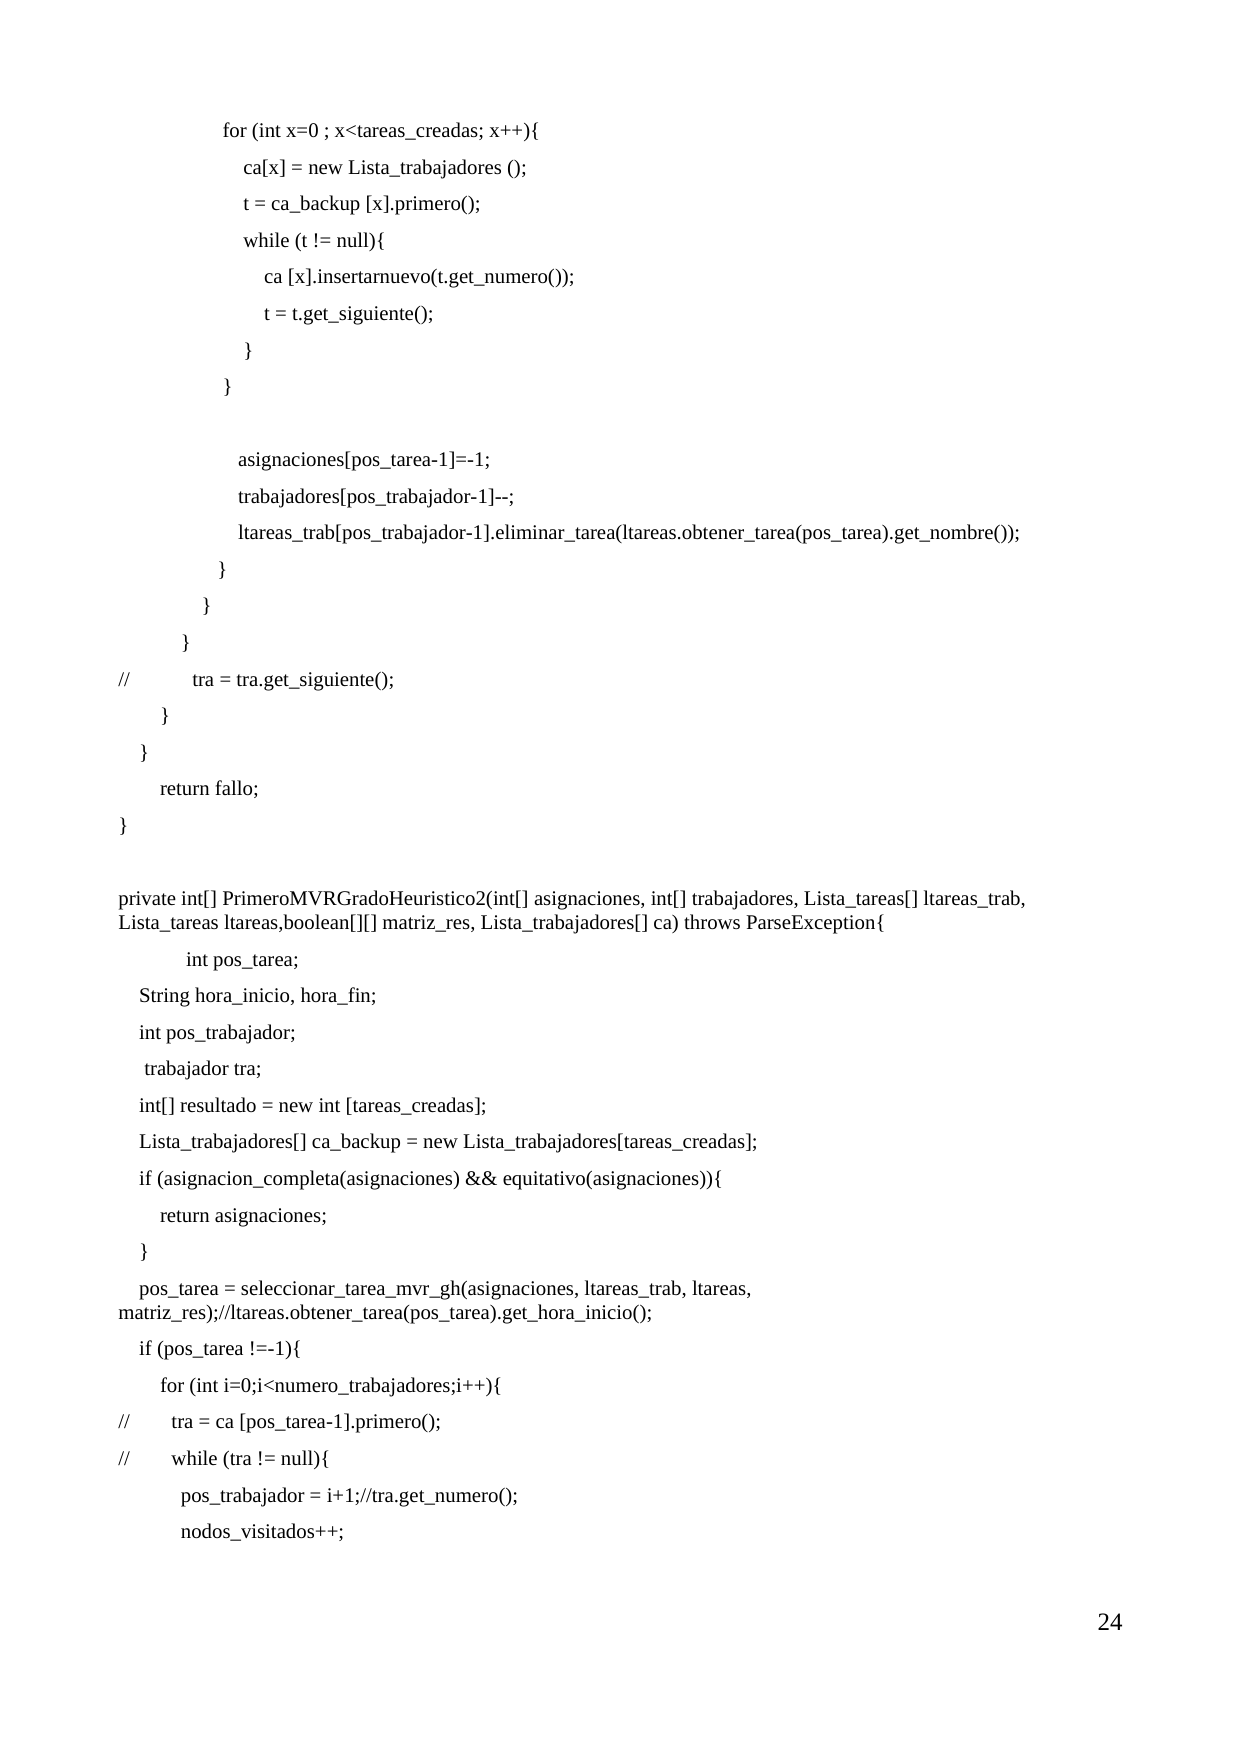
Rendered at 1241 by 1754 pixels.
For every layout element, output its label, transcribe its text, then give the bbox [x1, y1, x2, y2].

text } [118, 740, 1122, 764]
text trabajador tra; [118, 1056, 1122, 1080]
text pos_trabajador = i+1;//tra.get_numero(); [118, 1482, 1122, 1507]
text t = t.get_siguiente(); [118, 301, 1122, 325]
text int pos_trabajador; [118, 1020, 1122, 1044]
text // tra = ca [pos_tarea-1].primero(); [118, 1409, 1122, 1433]
text } [118, 557, 1122, 581]
text pos_tarea = seleccionar_tarea_mvr_gh(asignaciones, ltareas_trab, ltareas, matriz_res);//ltareas.obtener_tarea(pos_tarea).get_hora_inicio(); [118, 1276, 1122, 1324]
text } [118, 703, 1122, 727]
text if (pos_tarea !=-1){ [118, 1336, 1122, 1360]
text while (t != null){ [118, 228, 1122, 252]
text trabajadores[pos_trabajador-1]--; [118, 484, 1122, 508]
text t = ca_backup [x].primero(); [118, 191, 1122, 215]
text // tra = tra.get_siguiente(); [118, 667, 1122, 691]
text int pos_tarea; [118, 947, 1122, 971]
text } [118, 374, 1122, 398]
text int[] resultado = new int [tareas_creadas]; [118, 1093, 1122, 1117]
text nodos_visitados++; [118, 1519, 1122, 1543]
text return asignaciones; [118, 1202, 1122, 1227]
text asignaciones[pos_tarea-1]=-1; [118, 447, 1122, 471]
text private int[] PrimeroMVRGradoHeuristico2(int[] asignaciones, int[] trabajadores, Lista_tareas[] ltareas_trab, Lista_tareas ltareas,boolean[][] matriz_res, Lista_trabajadores[] ca) throws ParseException{ [118, 886, 1122, 934]
text for (int x=0 ; x<tareas_creadas; x++){ [118, 118, 1122, 142]
text for (int i=0;i<numero_trabajadores;i++){ [118, 1373, 1122, 1397]
text ltareas_trab[pos_trabajador-1].eliminar_tarea(ltareas.obtener_tarea(pos_tarea).get_nombre()); [118, 520, 1122, 544]
text } [118, 1239, 1122, 1263]
text } [118, 593, 1122, 617]
text if (asignacion_completa(asignaciones) && equitativo(asignaciones)){ [118, 1166, 1122, 1190]
text } [118, 813, 1122, 837]
text } [118, 337, 1122, 362]
text ca[x] = new Lista_trabajadores (); [118, 155, 1122, 179]
text ca [x].insertarnuevo(t.get_numero()); [118, 264, 1122, 288]
text } [118, 630, 1122, 654]
text String hora_inicio, hora_fin; [118, 983, 1122, 1007]
text return fallo; [118, 776, 1122, 800]
text // while (tra != null){ [118, 1446, 1122, 1470]
text Lista_trabajadores[] ca_backup = new Lista_trabajadores[tareas_creadas]; [118, 1129, 1122, 1153]
